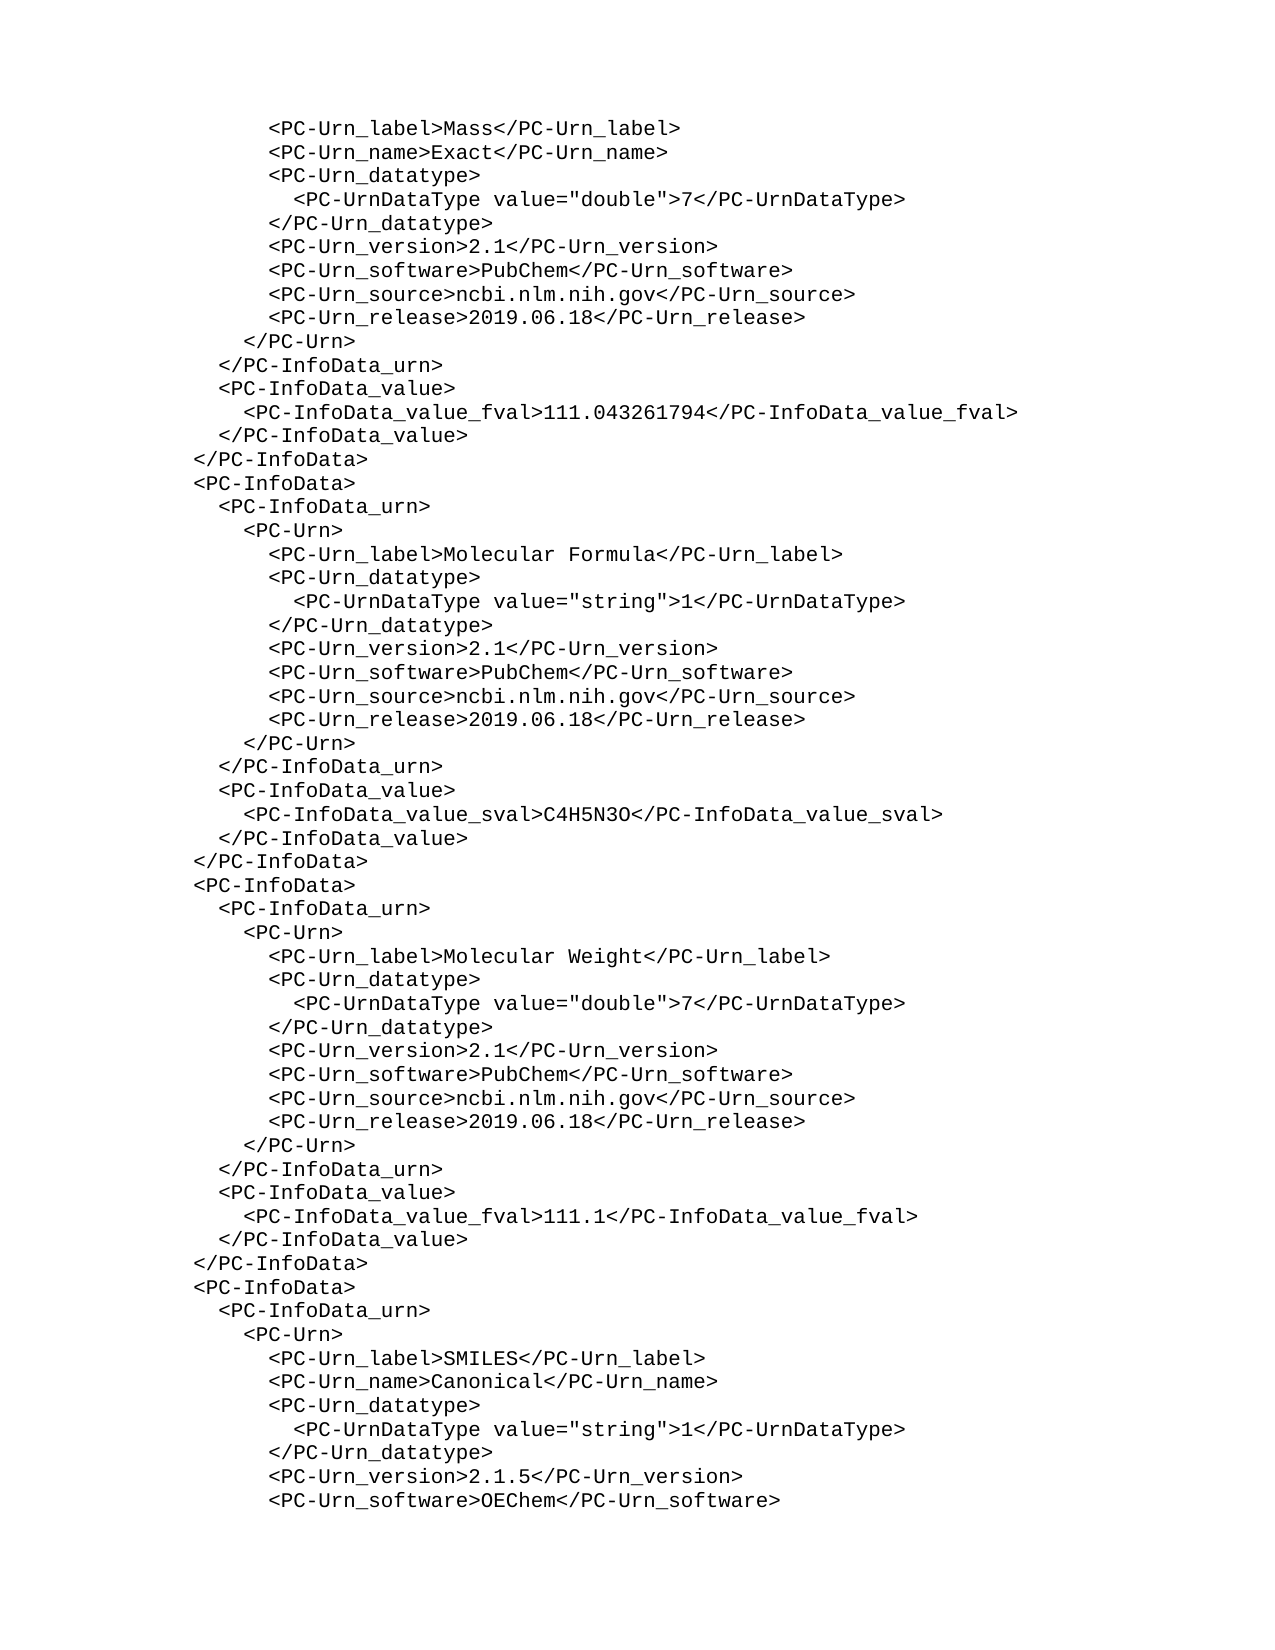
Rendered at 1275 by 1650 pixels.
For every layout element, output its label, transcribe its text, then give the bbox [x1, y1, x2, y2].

text <PC-InfoData> [118, 473, 1157, 496]
text <PC-UrnDataType value="double">7</PC-UrnDataType> [118, 189, 1157, 213]
text <PC-InfoData_value> [118, 378, 1157, 402]
text <PC-Urn> [118, 520, 1157, 544]
text </PC-Urn> [118, 733, 1157, 757]
text <PC-Urn_software>OEChem</PC-Urn_software> [118, 1489, 1157, 1513]
text </PC-Urn_datatype> [118, 213, 1157, 236]
text <PC-InfoData_value> [118, 780, 1157, 804]
text </PC-InfoData> [118, 851, 1157, 875]
text <PC-UrnDataType value="string">1</PC-UrnDataType> [118, 1419, 1157, 1442]
text <PC-Urn_datatype> [118, 567, 1157, 591]
text <PC-Urn_datatype> [118, 969, 1157, 993]
text <PC-InfoData_urn> [118, 898, 1157, 922]
text <PC-InfoData_value> [118, 1182, 1157, 1206]
text <PC-Urn_datatype> [118, 165, 1157, 189]
text <PC-Urn_version>2.1</PC-Urn_version> [118, 638, 1157, 662]
text <PC-Urn_version>2.1.5</PC-Urn_version> [118, 1466, 1157, 1489]
text </PC-InfoData_value> [118, 827, 1157, 851]
text <PC-Urn_version>2.1</PC-Urn_version> [118, 1040, 1157, 1064]
text </PC-InfoData_value> [118, 426, 1157, 449]
text <PC-Urn> [118, 922, 1157, 946]
text <PC-UrnDataType value="double">7</PC-UrnDataType> [118, 993, 1157, 1017]
text <PC-Urn_version>2.1</PC-Urn_version> [118, 236, 1157, 260]
text <PC-Urn_software>PubChem</PC-Urn_software> [118, 662, 1157, 686]
text </PC-InfoData> [118, 1253, 1157, 1277]
text </PC-InfoData> [118, 449, 1157, 473]
text <PC-InfoData_value_sval>C4H5N3O</PC-InfoData_value_sval> [118, 804, 1157, 827]
text <PC-Urn_label>Molecular Weight</PC-Urn_label> [118, 946, 1157, 969]
text <PC-Urn> [118, 1324, 1157, 1348]
text </PC-InfoData_urn> [118, 354, 1157, 378]
text <PC-Urn_release>2019.06.18</PC-Urn_release> [118, 1111, 1157, 1135]
text </PC-Urn> [118, 1135, 1157, 1158]
text <PC-Urn_source>ncbi.nlm.nih.gov</PC-Urn_source> [118, 1088, 1157, 1111]
text <PC-Urn_source>ncbi.nlm.nih.gov</PC-Urn_source> [118, 284, 1157, 307]
text </PC-InfoData_urn> [118, 757, 1157, 780]
text <PC-InfoData> [118, 1277, 1157, 1300]
text </PC-Urn_datatype> [118, 1442, 1157, 1466]
text <PC-Urn_release>2019.06.18</PC-Urn_release> [118, 709, 1157, 733]
text <PC-InfoData> [118, 875, 1157, 898]
text <PC-Urn_label>Molecular Formula</PC-Urn_label> [118, 544, 1157, 567]
text <PC-Urn_software>PubChem</PC-Urn_software> [118, 1064, 1157, 1088]
text <PC-Urn_source>ncbi.nlm.nih.gov</PC-Urn_source> [118, 686, 1157, 709]
text </PC-Urn_datatype> [118, 1017, 1157, 1040]
text <PC-InfoData_urn> [118, 496, 1157, 520]
text <PC-Urn_label>Mass</PC-Urn_label> [118, 118, 1157, 142]
text </PC-InfoData_value> [118, 1229, 1157, 1253]
text <PC-InfoData_value_fval>111.043261794</PC-InfoData_value_fval> [118, 402, 1157, 426]
text <PC-Urn_name>Exact</PC-Urn_name> [118, 142, 1157, 165]
text <PC-Urn_name>Canonical</PC-Urn_name> [118, 1371, 1157, 1395]
text <PC-UrnDataType value="string">1</PC-UrnDataType> [118, 591, 1157, 615]
text </PC-Urn> [118, 331, 1157, 354]
text <PC-Urn_software>PubChem</PC-Urn_software> [118, 260, 1157, 284]
text <PC-Urn_datatype> [118, 1395, 1157, 1419]
text </PC-Urn_datatype> [118, 615, 1157, 638]
text <PC-Urn_release>2019.06.18</PC-Urn_release> [118, 307, 1157, 331]
text <PC-Urn_label>SMILES</PC-Urn_label> [118, 1348, 1157, 1371]
text <PC-InfoData_value_fval>111.1</PC-InfoData_value_fval> [118, 1206, 1157, 1229]
text </PC-InfoData_urn> [118, 1158, 1157, 1182]
text <PC-InfoData_urn> [118, 1300, 1157, 1324]
